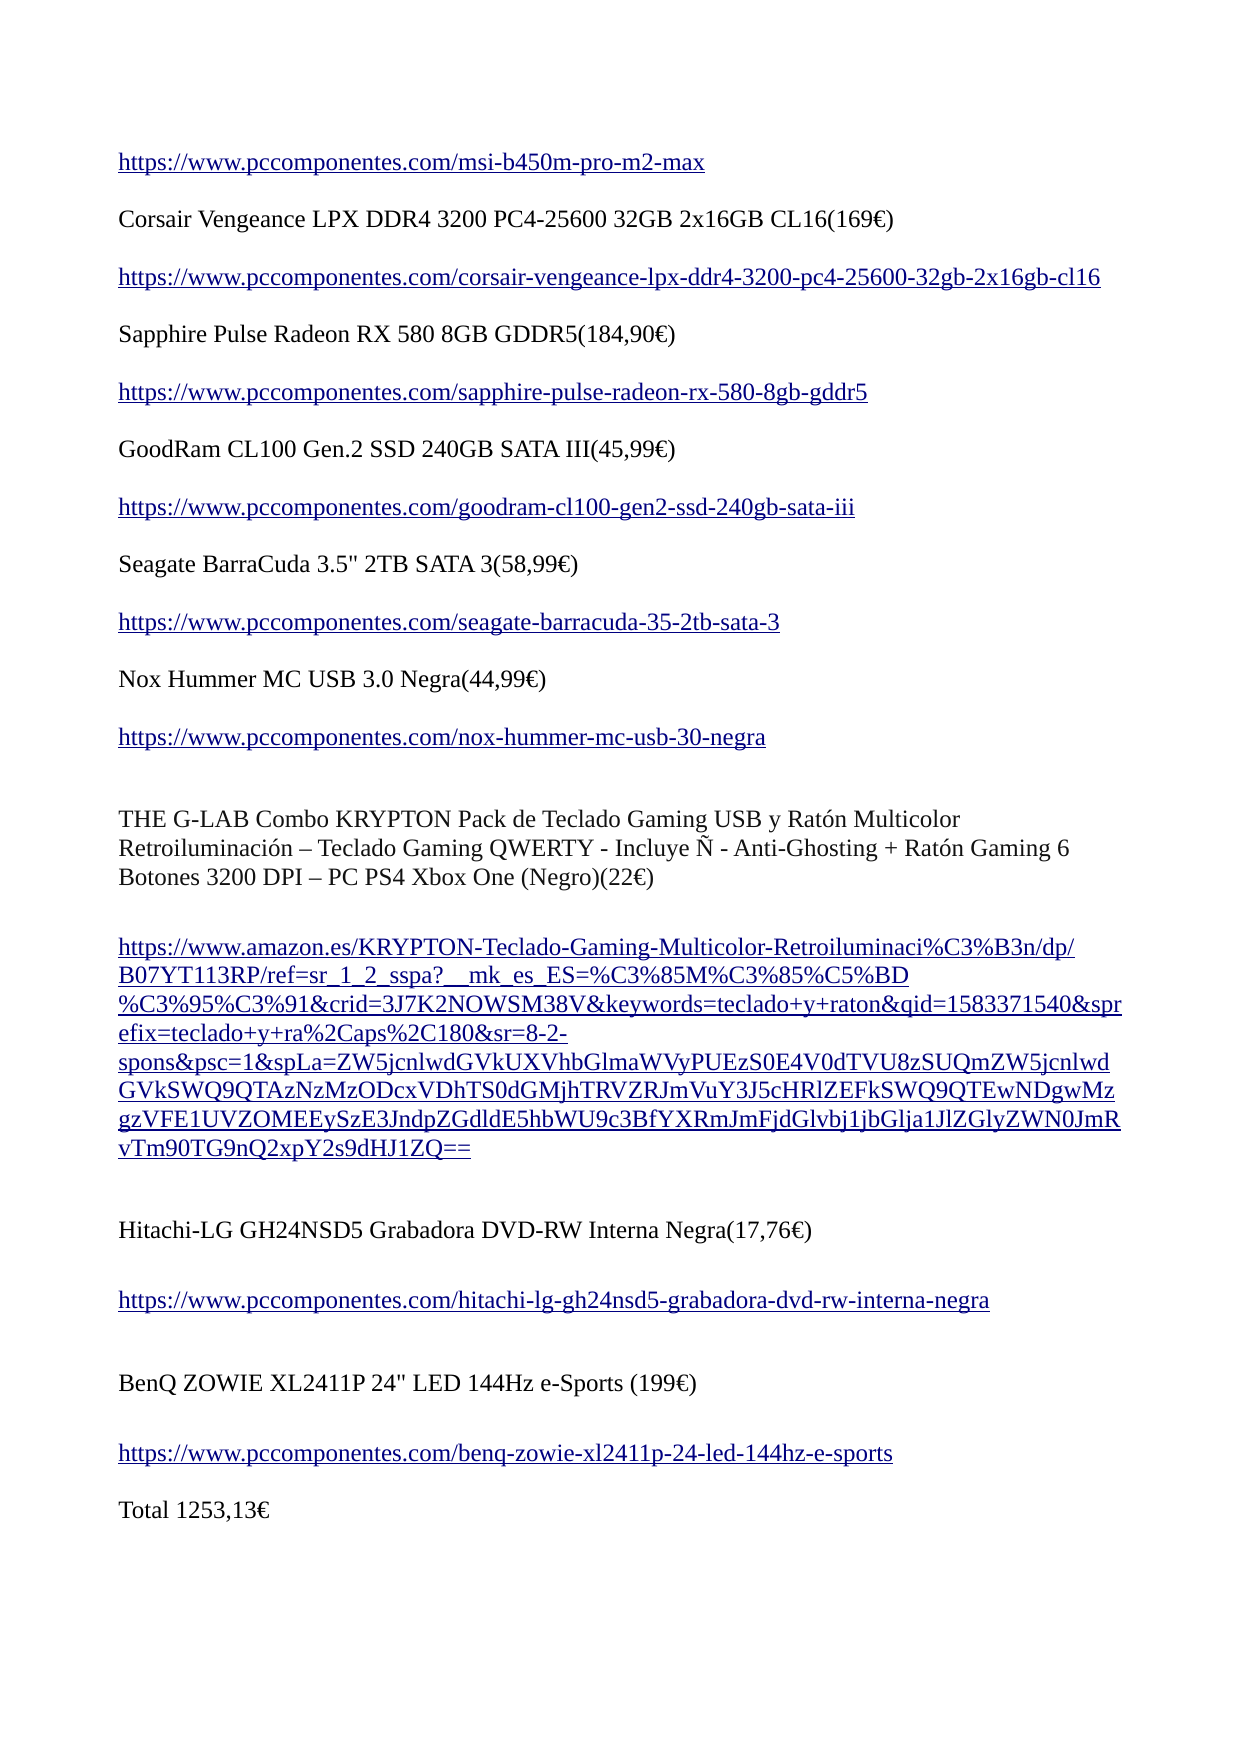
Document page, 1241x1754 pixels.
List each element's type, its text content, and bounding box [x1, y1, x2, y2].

text efix=teclado+y+ra%2Caps%2C180&sr=8-2-spons&psc=1&spLa=ZW5jcnlwdGVkUXVhbGlmaWVyPUEzS0E4V0dTVU8zSUQmZW5jcnlwdGVkSWQ9QTAzNzMzODcxVDhTS0dGMjhTRVZRJmVuY3J5cHRlZEFkSWQ9QTEwNDgwMzgzVFE1UVZOMEEySzE3JndpZGdldE5hbWU9c3BfYXRmJmFjdGlvbj1jbGlja1JlZGlyZWN0JmRvTm90TG9nQ2xpY2s9dHJ1ZQ== [118, 1016, 1122, 1162]
text https://www.pccomponentes.com/nox-hummer-mc-usb-30-negra [118, 722, 1122, 751]
text https://www.amazon.es/KRYPTON-Teclado-Gaming-Multicolor-Retroiluminaci%C3%B3n/dp/B07YT113RP/ref=sr_1_2_sspa?__mk_es_ES=%C3%85M%C3%85%C5%BD%C3%95%C3%91&crid=3J7K2NOWSM38V&keywords=teclado+y+raton&qid=1583371540&spr [118, 932, 1122, 1014]
text Seagate BarraCuda 3.5" 2TB SATA 3(58,99€) [118, 549, 1122, 578]
text https://www.pccomponentes.com/sapphire-pulse-radeon-rx-580-8gb-gddr5 [118, 377, 1122, 406]
text https://www.pccomponentes.com/seagate-barracuda-35-2tb-sata-3 [118, 607, 1122, 636]
text Nox Hummer MC USB 3.0 Negra(44,99€) [118, 664, 1122, 693]
text https://www.pccomponentes.com/hitachi-lg-gh24nsd5-grabadora-dvd-rw-interna-negra [118, 1286, 1122, 1314]
subtitle THE G-LAB Combo KRYPTON Pack de Teclado Gaming USB y Ratón Multicolor Retroiluminación – Teclado Gaming QWERTY - Incluye Ñ - Anti-Ghosting + Ratón Gaming 6 Botones 3200 DPI – PC PS4 Xbox One (Negro)(22€) [118, 804, 1122, 891]
text Total 1253,13€ [118, 1496, 1122, 1524]
text https://www.pccomponentes.com/benq-zowie-xl2411p-24-led-144hz-e-sports [118, 1438, 1122, 1467]
subtitle Hitachi-LG GH24NSD5 Grabadora DVD-RW Interna Negra(17,76€) [118, 1216, 1122, 1244]
text https://www.pccomponentes.com/corsair-vengeance-lpx-ddr4-3200-pc4-25600-32gb-2x16gb-cl16 [118, 262, 1122, 291]
text https://www.pccomponentes.com/msi-b450m-pro-m2-max [118, 147, 1122, 176]
text Sapphire Pulse Radeon RX 580 8GB GDDR5(184,90€) [118, 319, 1122, 348]
text https://www.pccomponentes.com/goodram-cl100-gen2-ssd-240gb-sata-iii [118, 492, 1122, 521]
subtitle BenQ ZOWIE XL2411P 24" LED 144Hz e-Sports (199€) [118, 1368, 1122, 1397]
text Corsair Vengeance LPX DDR4 3200 PC4-25600 32GB 2x16GB CL16(169€) [118, 204, 1122, 233]
text GoodRam CL100 Gen.2 SSD 240GB SATA III(45,99€) [118, 434, 1122, 463]
